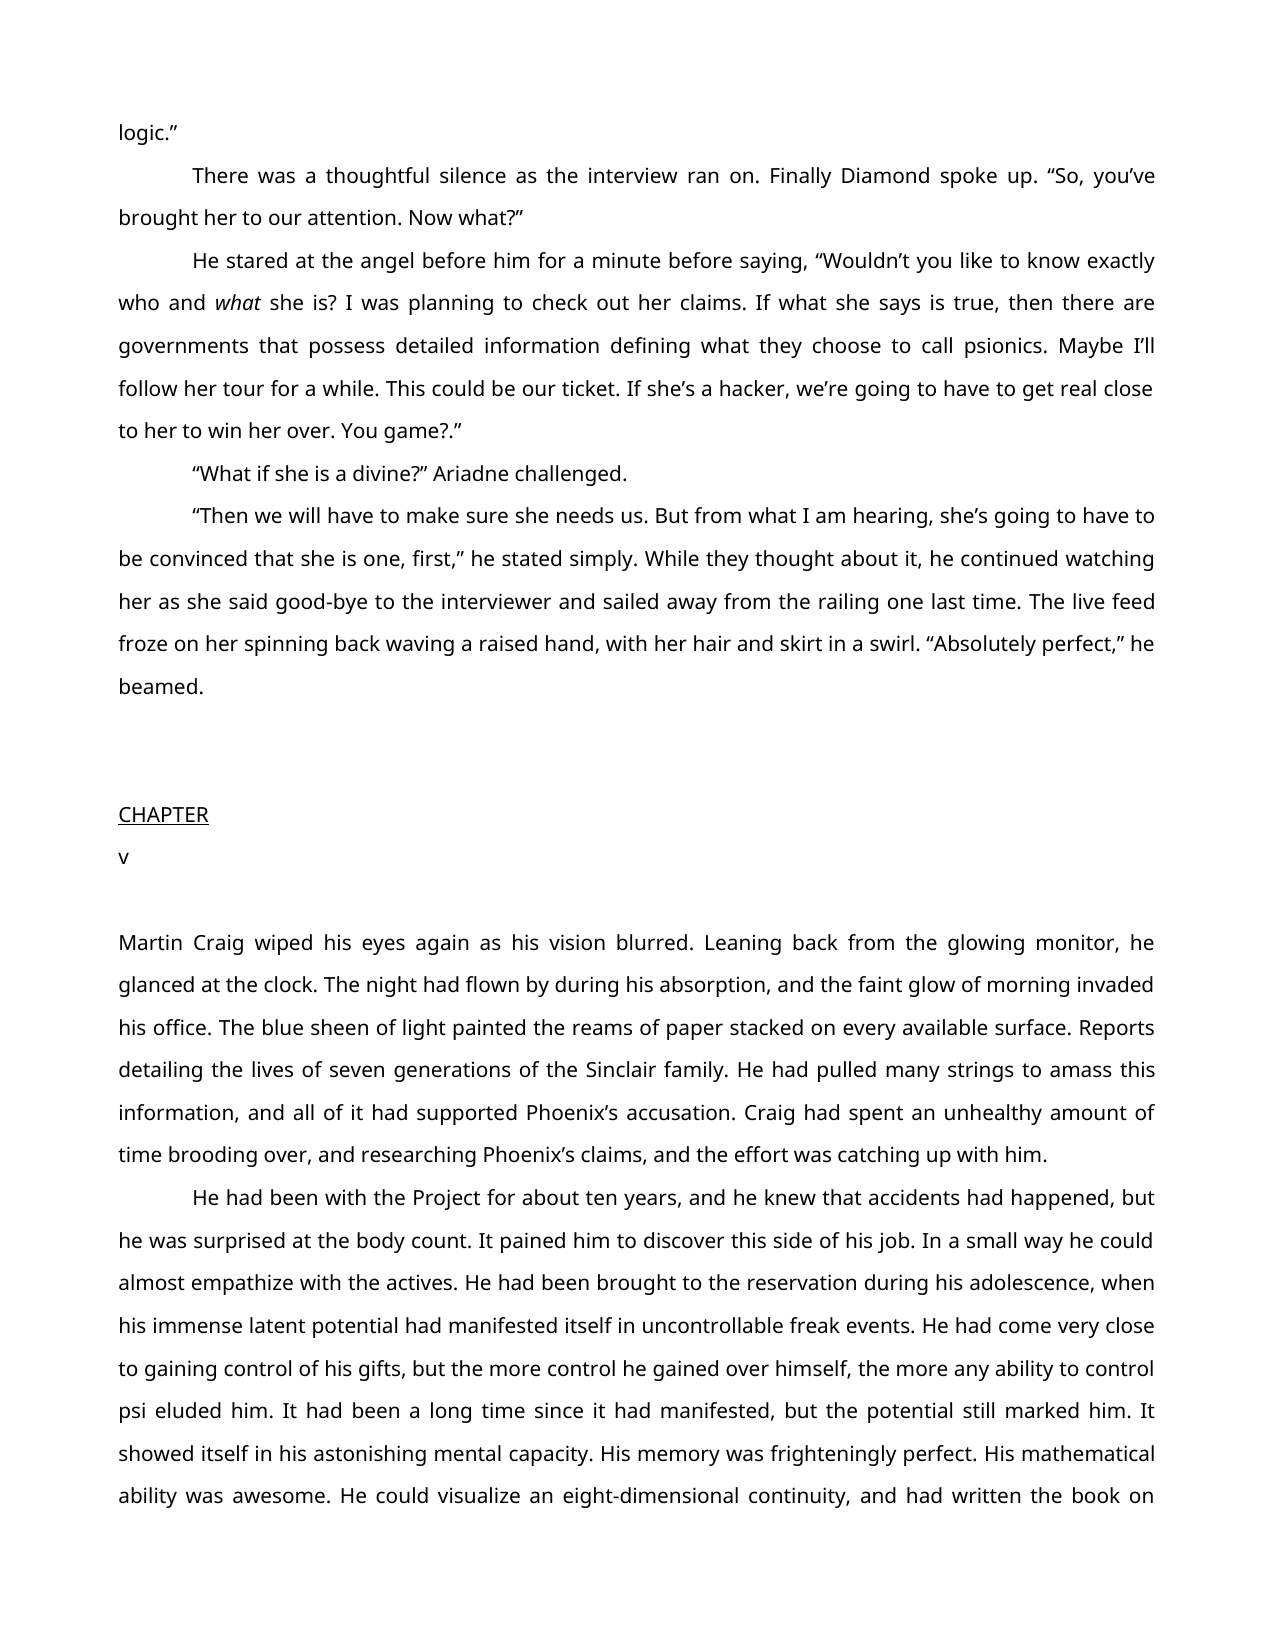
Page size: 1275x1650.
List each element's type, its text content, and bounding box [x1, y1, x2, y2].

text Martin Craig wiped his eyes again as his vision blurred. Leaning back from the glowing monitor, he glanced at the clock. The night had flown by during his absorption, and the faint glow of morning invaded his office. The blue sheen of light painted the reams of paper stacked on every available surface. Reports detailing the lives of seven generations of the Sinclair family. He had pulled many strings to amass this information, and all of it had supported Phoenix’s accusation. Craig had spent an unhealthy amount of time brooding over, and researching Phoenix’s claims, and the effort was catching up with him. [118, 928, 1157, 1169]
text logic.” [118, 118, 1157, 147]
text There was a thoughtful silence as the interview ran on. Finally Diamond spoke up. “So, you’ve brought her to our attention. Now what?” [118, 161, 1157, 232]
text “What if she is a divine?” Ariadne challenged. [118, 459, 1157, 487]
text v [118, 842, 1157, 871]
text “Then we will have to make sure she needs us. But from what I am hearing, she’s going to have to be convinced that she is one, first,” he stated simply. While they thought about it, he continued watching her as she said good-bye to the interviewer and sailed away from the railing one last time. The live feed froze on her spinning back waving a raised hand, with her hair and skirt in a swirl. “Absolutely perfect,” he beamed. [118, 502, 1157, 700]
text He stared at the angel before him for a minute before saying, “Wouldn’t you like to know exactly who and what she is? I was planning to check out her claims. If what she says is true, then there are governments that possess detailed information defining what they choose to call psionics. Maybe I’ll follow her tour for a while. This could be our ticket. If she’s a hacker, we’re going to have to get real close to her to win her over. You game?.” [118, 246, 1157, 445]
text chapter [118, 800, 1157, 828]
text He had been with the Project for about ten years, and he knew that accidents had happened, but he was surprised at the body count. It pained him to discover this side of his job. In a small way he could almost empathize with the actives. He had been brought to the reservation during his adolescence, when his immense latent potential had manifested itself in uncontrollable freak events. He had come very close to gaining control of his gifts, but the more control he gained over himself, the more any ability to control psi eluded him. It had been a long time since it had manifested, but the potential still marked him. It showed itself in his astonishing mental capacity. His memory was frighteningly perfect. His mathematical ability was awesome. He could visualize an eight-dimensional continuity, and had written the book on [118, 1183, 1157, 1510]
